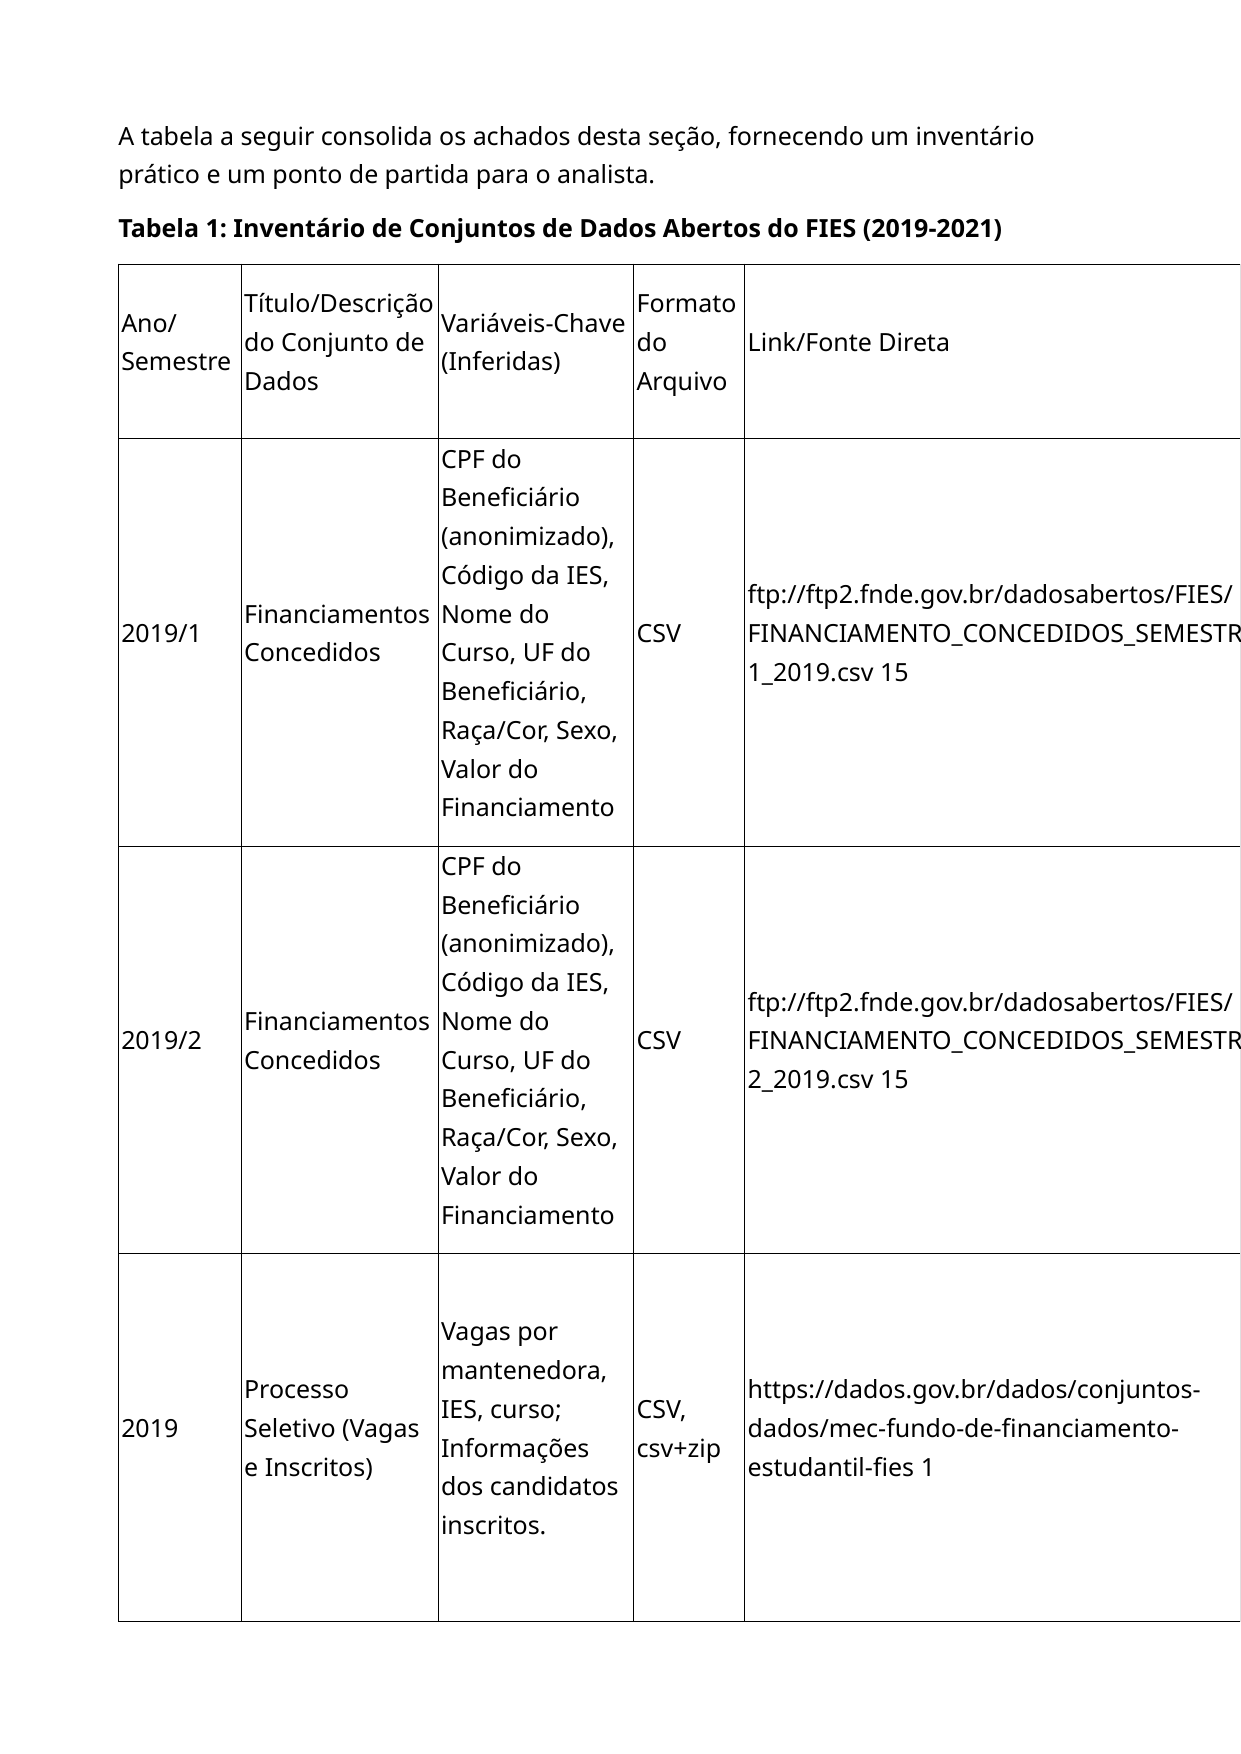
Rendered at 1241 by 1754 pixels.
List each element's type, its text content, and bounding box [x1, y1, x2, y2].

table_cell CPF do Beneficiário (anonimizado), Código da IES, Nome do Curso, UF do Beneficiário, Raça/Cor, Sexo, Valor do Financiamento [439, 439, 633, 846]
table_cell CSV [634, 847, 744, 1253]
table_cell https://dados.gov.br/dados/conjuntos-dados/mec-fundo-de-financiamento-estudantil-fies 1 [745, 1254, 1240, 1621]
table_cell ftp://ftp2.fnde.gov.br/dadosabertos/FIES/FINANCIAMENTO_CONCEDIDOS_SEMESTRE_1_2019.csv 15 [745, 439, 1240, 846]
table_header Formato do Arquivo [634, 265, 744, 438]
table_cell Processo Seletivo (Vagas e Inscritos) [242, 1254, 438, 1621]
table_header Título/Descrição do Conjunto de Dados [242, 265, 438, 438]
table_cell CSV, csv+zip [634, 1254, 744, 1621]
table_header Ano/Semestre [119, 265, 241, 438]
table_cell ftp://ftp2.fnde.gov.br/dadosabertos/FIES/FINANCIAMENTO_CONCEDIDOS_SEMESTRE_2_2019.csv 15 [745, 847, 1240, 1253]
table_cell Financiamentos Concedidos [242, 439, 438, 846]
table_header Variáveis-Chave (Inferidas) [439, 265, 633, 438]
text A tabela a seguir consolida os achados desta seção, fornecendo um inventário prático e um ponto de partida para o analista. [118, 118, 1122, 191]
table_cell CSV [634, 439, 744, 846]
table_cell 2019/1 [119, 439, 241, 846]
table_cell 2019 [119, 1254, 241, 1621]
table_cell CPF do Beneficiário (anonimizado), Código da IES, Nome do Curso, UF do Beneficiário, Raça/Cor, Sexo, Valor do Financiamento [439, 847, 633, 1253]
table_cell 2019/2 [119, 847, 241, 1253]
table_header Link/Fonte Direta [745, 265, 1240, 438]
text Tabela 1: Inventário de Conjuntos de Dados Abertos do FIES (2019-2021) [118, 210, 1122, 244]
table_cell Vagas por mantenedora, IES, curso; Informações dos candidatos inscritos. [439, 1254, 633, 1621]
table_cell Financiamentos Concedidos [242, 847, 438, 1253]
